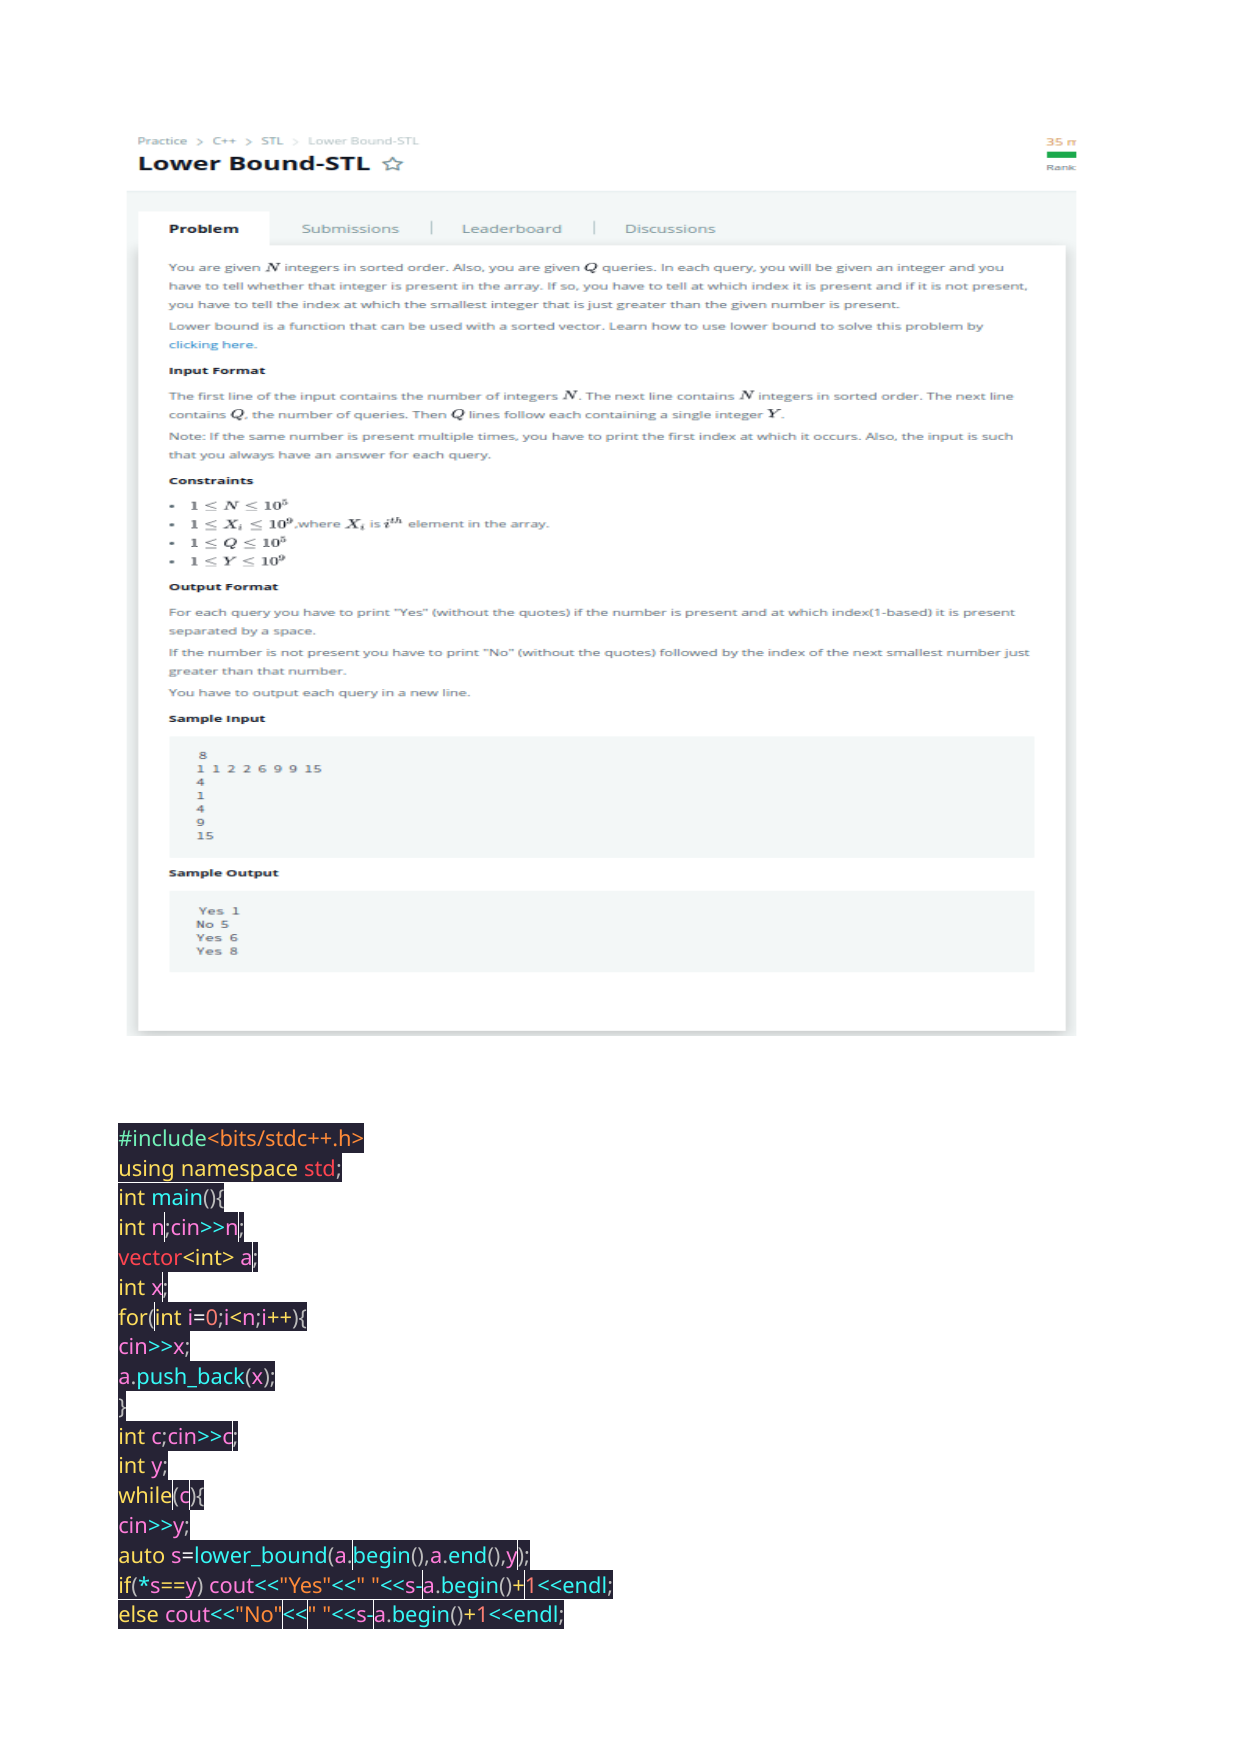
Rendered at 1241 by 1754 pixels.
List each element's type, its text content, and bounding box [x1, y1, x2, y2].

text int x; [118, 1272, 1122, 1302]
text auto s=lower_bound(a.begin(),a.end(),y); [118, 1540, 1122, 1570]
text while(c){ [118, 1480, 1122, 1510]
text #include<bits/stdc++.h> [118, 1123, 1122, 1153]
text else cout<<"No"<<" "<<s-a.begin()+1<<endl; [118, 1599, 1122, 1629]
text } [118, 1391, 1122, 1421]
text cin>>x; [118, 1331, 1122, 1361]
text cin>>y; [118, 1510, 1122, 1540]
text int c;cin>>c; [118, 1421, 1122, 1451]
text a.push_back(x); [118, 1361, 1122, 1391]
text vector<int> a; [118, 1242, 1122, 1272]
picture [126, 128, 1077, 1036]
text int main(){ [118, 1182, 1122, 1212]
text int y; [118, 1451, 1122, 1480]
text using namespace std; [118, 1153, 1122, 1182]
text int n;cin>>n; [118, 1212, 1122, 1242]
text for(int i=0;i<n;i++){ [118, 1302, 1122, 1331]
text if(*s==y) cout<<"Yes"<<" "<<s-a.begin()+1<<endl; [118, 1570, 1122, 1599]
